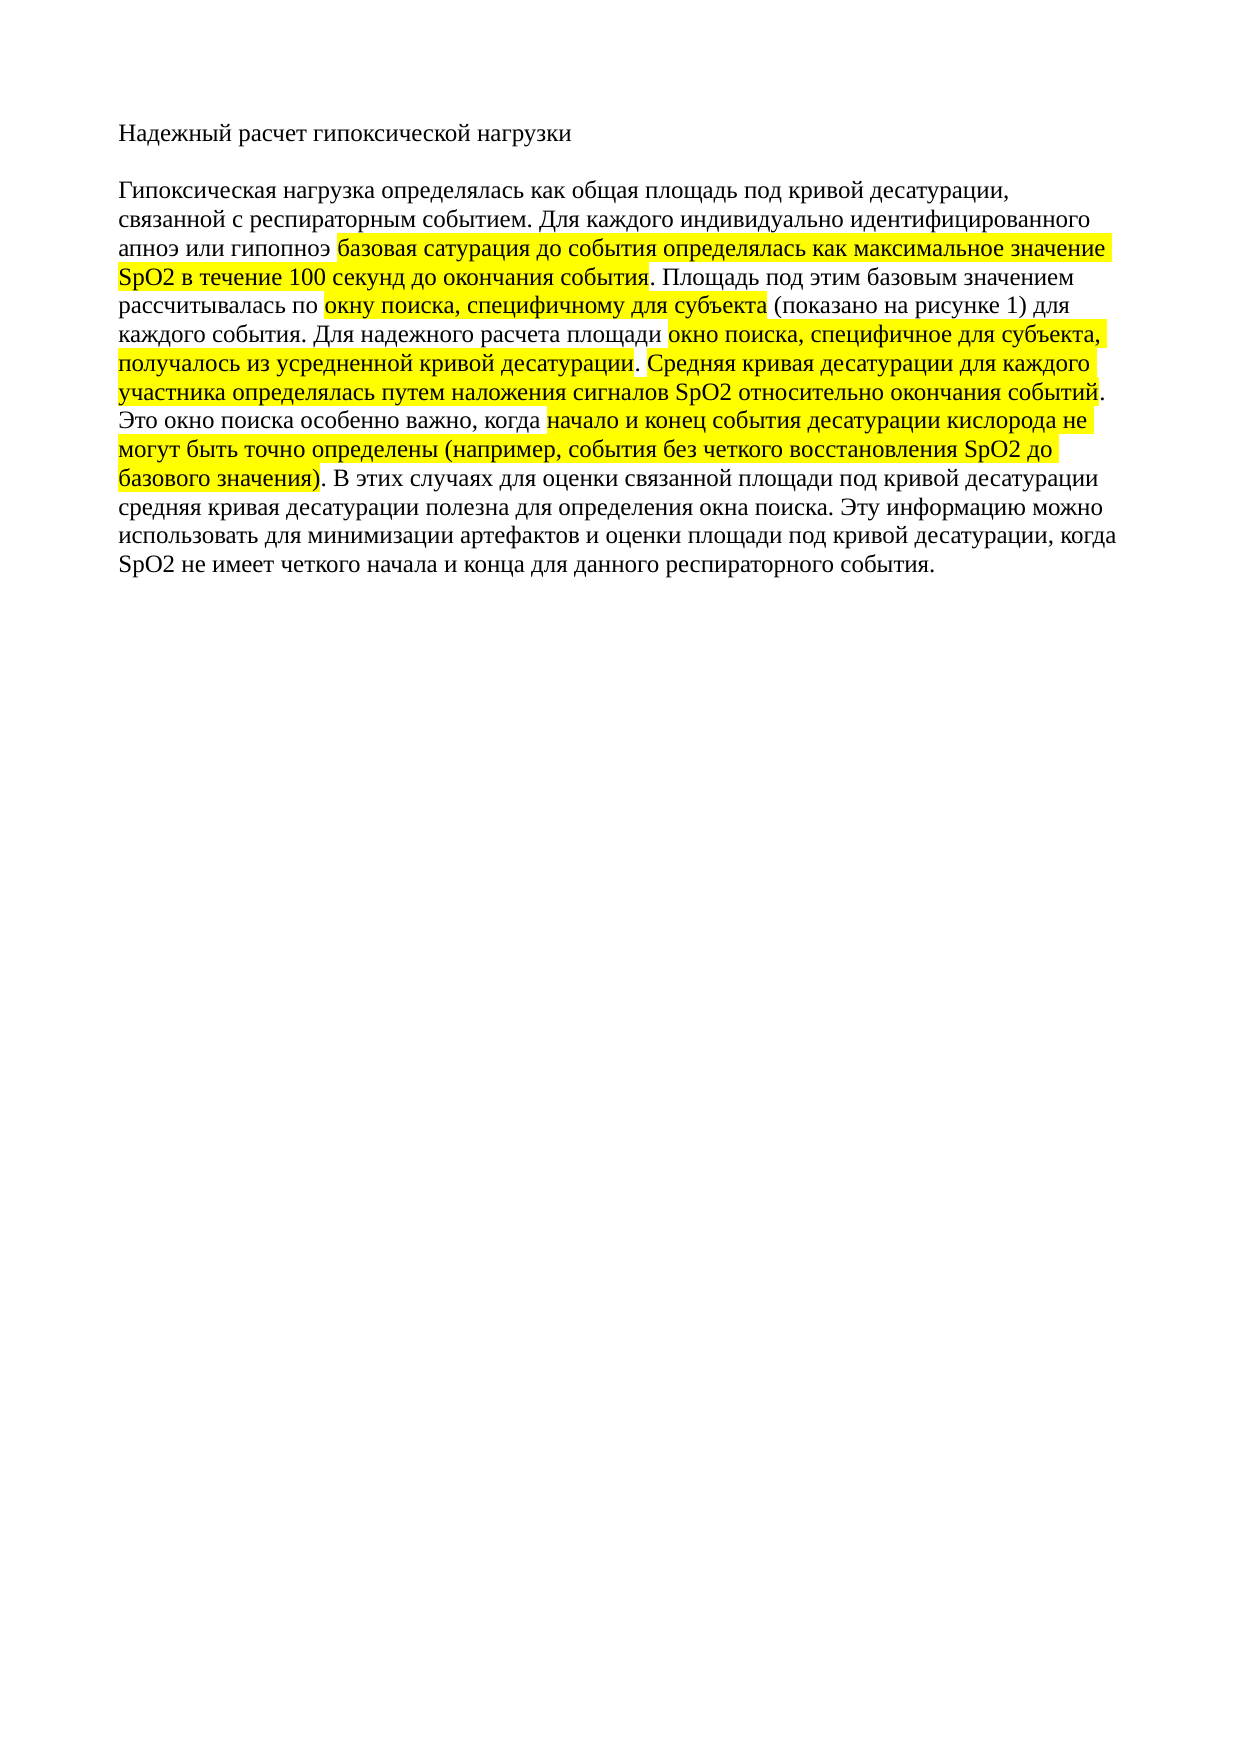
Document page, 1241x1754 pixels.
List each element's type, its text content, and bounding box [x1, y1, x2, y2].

text Надежный расчет гипоксической нагрузки [118, 118, 1122, 147]
text Гипоксическая нагрузка определялась как общая площадь под кривой десатурации, связанной с респираторным событием. Для каждого индивидуально идентифицированного апноэ или гипопноэ базовая сатурация до события определялась как максимальное значение SpO2 в течение 100 секунд до окончания события. Площадь под этим базовым значением рассчитывалась по окну поиска, специфичному для субъекта (показано на рисунке 1) для каждого события. Для надежного расчета площади окно поиска, специфичное для субъекта, получалось из усредненной кривой десатурации. Средняя кривая десатурации для каждого участника определялась путем наложения сигналов SpO2 относительно окончания событий. [118, 176, 1122, 406]
text Это окно поиска особенно важно, когда начало и конец события десатурации кислорода не могут быть точно определены (например, события без четкого восстановления SpO2 до базового значения). В этих случаях для оценки связанной площади под кривой десатурации средняя кривая десатурации полезна для определения окна поиска. Эту информацию можно использовать для минимизации артефактов и оценки площади под кривой десатурации, когда SpO2 не имеет четкого начала и конца для данного респираторного события. [118, 406, 1122, 578]
